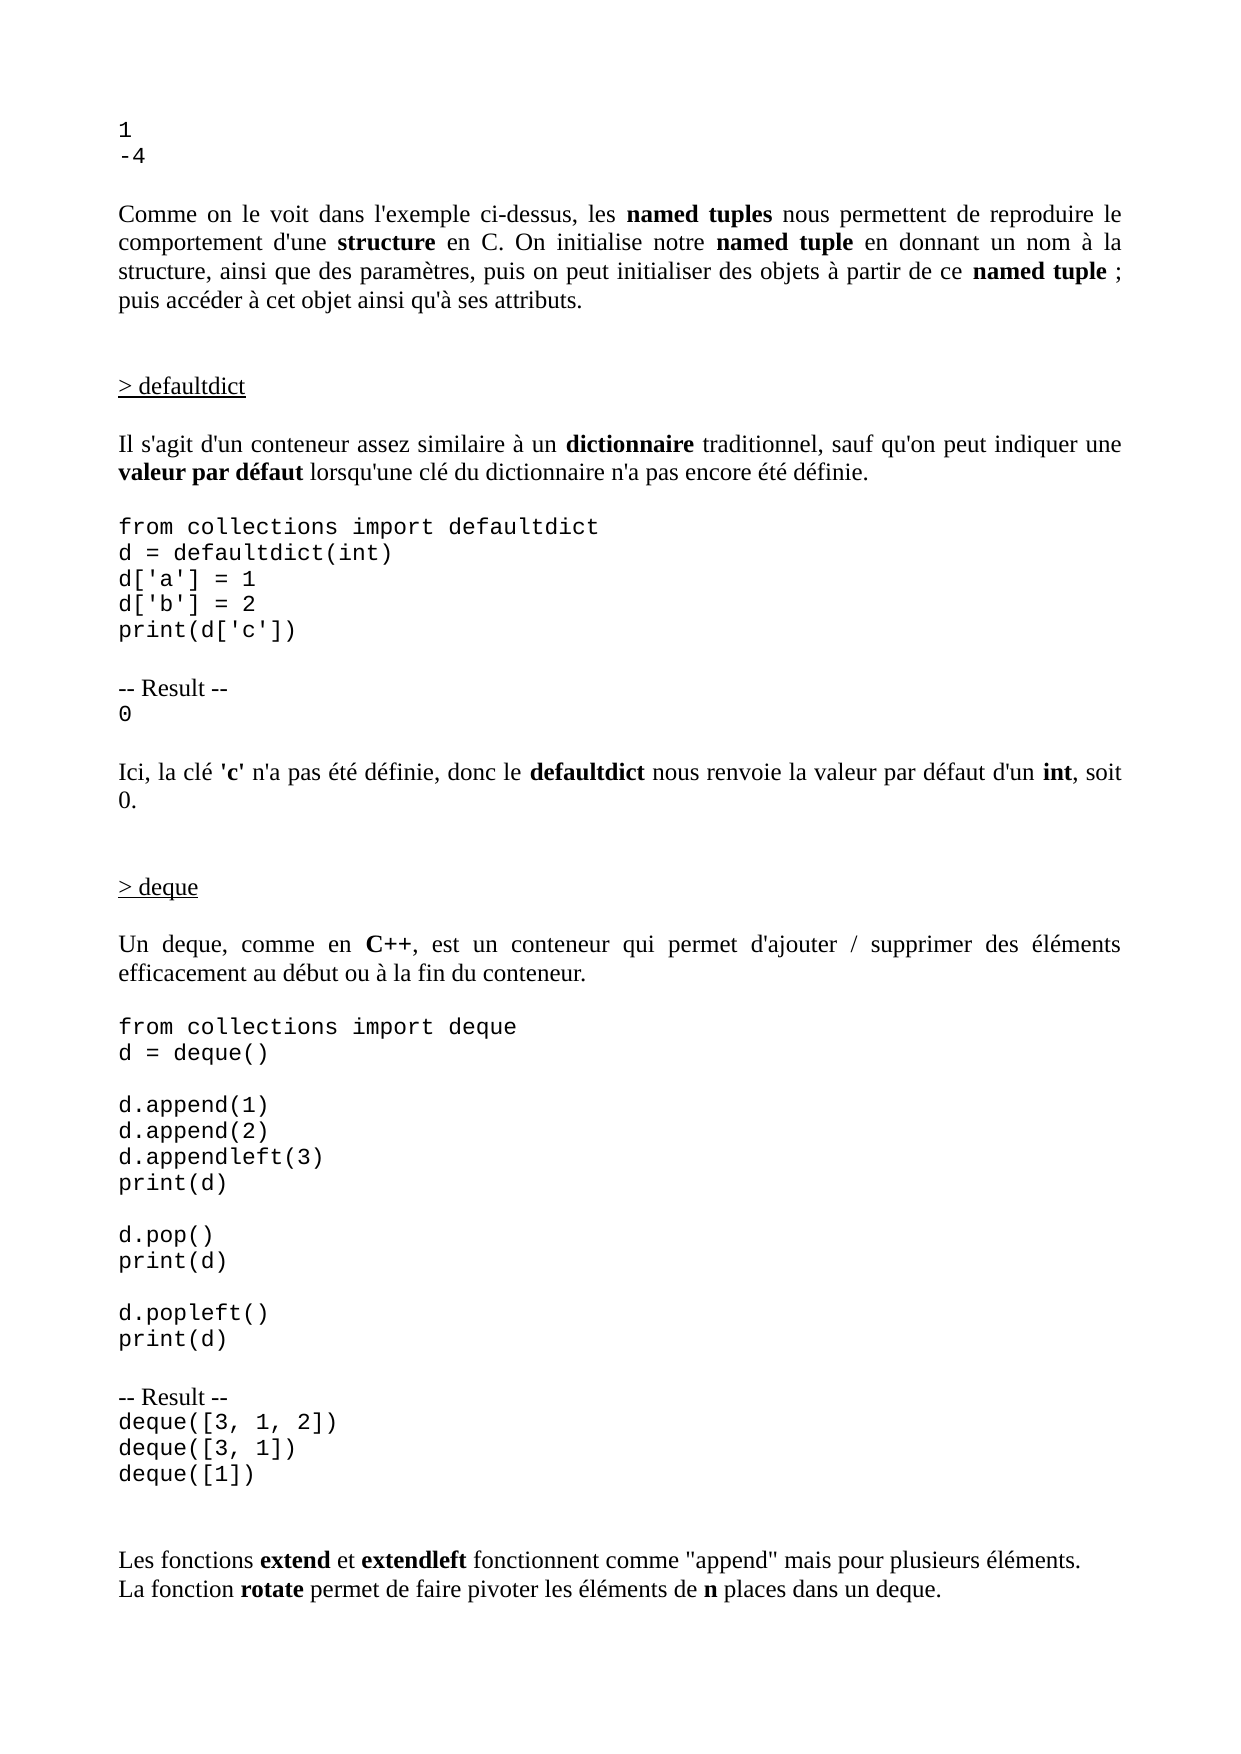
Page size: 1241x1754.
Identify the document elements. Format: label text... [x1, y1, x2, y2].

text deque([3, 1]) [118, 1436, 1122, 1462]
text Un deque, comme en C++, est un conteneur qui permet d'ajouter / supprimer des éléments efficacement au début ou à la fin du conteneur. [118, 929, 1122, 987]
text d.appendleft(3) [118, 1145, 1122, 1171]
text -- Result -- [118, 1382, 1122, 1410]
text d['a'] = 1 [118, 567, 1122, 593]
text Comme on le voit dans l'exemple ci-dessus, les named tuples nous permettent de reproduire le comportement d'une structure en C. On initialise notre named tuple en donnant un nom à la structure, ainsi que des paramètres, puis on peut initialiser des objets à partir de ce named tuple ; puis accéder à cet objet ainsi qu'à ses attributs. [118, 199, 1122, 314]
text -- Result -- [118, 673, 1122, 702]
text print(d) [118, 1327, 1122, 1353]
text deque([3, 1, 2]) [118, 1410, 1122, 1436]
text deque([1]) [118, 1462, 1122, 1488]
text Il s'agit d'un conteneur assez similaire à un dictionnaire traditionnel, sauf qu'on peut indiquer une valeur par défaut lorsqu'une clé du dictionnaire n'a pas encore été définie. [118, 429, 1122, 486]
text d.append(1) [118, 1093, 1122, 1119]
text print(d['c']) [118, 619, 1122, 645]
text d = defaultdict(int) [118, 541, 1122, 567]
text Ici, la clé 'c' n'a pas été définie, donc le defaultdict nous renvoie la valeur par défaut d'un int, soit 0. [118, 757, 1122, 814]
text d.append(2) [118, 1119, 1122, 1145]
text 1 [118, 118, 1122, 144]
text La fonction rotate permet de faire pivoter les éléments de n places dans un deque. [118, 1574, 1122, 1603]
text print(d) [118, 1249, 1122, 1275]
text d = deque() [118, 1042, 1122, 1067]
text -4 [118, 144, 1122, 170]
text d.popleft() [118, 1301, 1122, 1327]
text 0 [118, 702, 1122, 728]
text d.pop() [118, 1223, 1122, 1249]
text print(d) [118, 1171, 1122, 1197]
text from collections import deque [118, 1016, 1122, 1042]
text > defaultdict [118, 371, 1122, 400]
text from collections import defaultdict [118, 515, 1122, 541]
text d['b'] = 2 [118, 593, 1122, 619]
text Les fonctions extend et extendleft fonctionnent comme "append" mais pour plusieurs éléments. [118, 1546, 1122, 1574]
text > deque [118, 872, 1122, 901]
